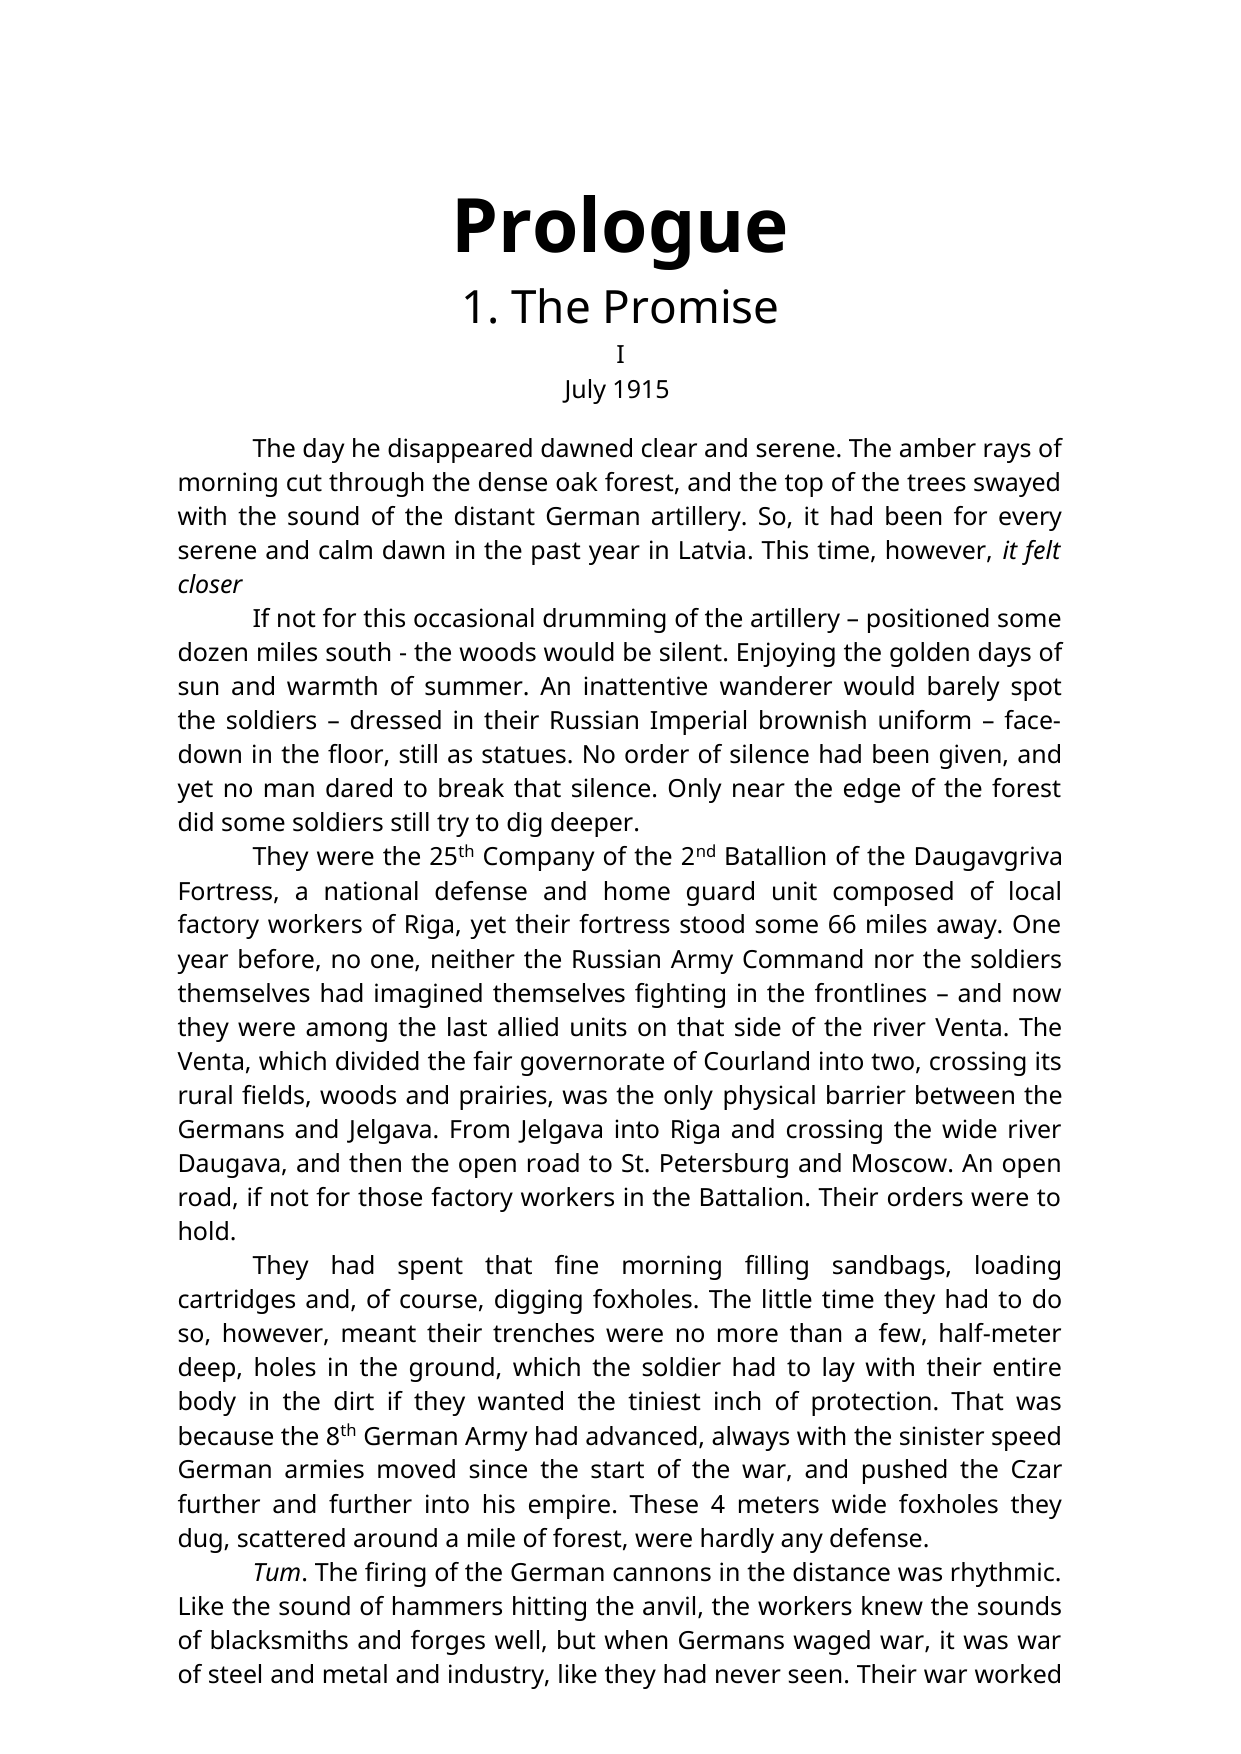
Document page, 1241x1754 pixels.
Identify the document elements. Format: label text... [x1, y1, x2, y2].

subtitle I July 1915 [177, 337, 1063, 405]
text Tum. The firing of the German cannons in the distance was rhythmic. Like the sound of hammers hitting the anvil, the workers knew the sounds of blacksmiths and forges well, but when Germans waged war, it was war of steel and metal and industry, like they had never seen. Their war worked [177, 1554, 1063, 1691]
text If not for this occasional drumming of the artillery – positioned some dozen miles south - the woods would be silent. Enjoying the golden days of sun and warmth of summer. An inattentive wanderer would barely spot the soldiers – dressed in their Russian Imperial brownish uniform – face-down in the floor, still as statues. No order of silence had been given, and yet no man dared to break that silence. Only near the edge of the forest did some soldiers still try to dig deeper. [177, 601, 1063, 839]
text The day he disappeared dawned clear and serene. The amber rays of morning cut through the dense oak forest, and the top of the trees swayed with the sound of the distant German artillery. So, it had been for every serene and calm dawn in the past year in Latvia. This time, however, it felt closer [177, 430, 1063, 601]
subtitle Prologue [177, 173, 1063, 275]
text They were the 25th Company of the 2nd Batallion of the Daugavgriva Fortress, a national defense and home guard unit composed of local factory workers of Riga, yet their fortress stood some 66 miles away. One year before, no one, neither the Russian Army Command nor the soldiers themselves had imagined themselves fighting in the frontlines – and now they were among the last allied units on that side of the river Venta. The Venta, which divided the fair governorate of Courland into two, crossing its rural fields, woods and prairies, was the only physical barrier between the Germans and Jelgava. From Jelgava into Riga and crossing the wide river Daugava, and then the open road to St. Petersburg and Moscow. An open road, if not for those factory workers in the Battalion. Their orders were to hold. [177, 839, 1063, 1248]
text They had spent that fine morning filling sandbags, loading cartridges and, of course, digging foxholes. The little time they had to do so, however, meant their trenches were no more than a few, half-meter deep, holes in the ground, which the soldier had to lay with their entire body in the dirt if they wanted the tiniest inch of protection. That was because the 8th German Army had advanced, always with the sinister speed German armies moved since the start of the war, and pushed the Czar further and further into his empire. These 4 meters wide foxholes they dug, scattered around a mile of forest, were hardly any defense. [177, 1248, 1063, 1554]
subtitle 1. The Promise [177, 275, 1063, 337]
